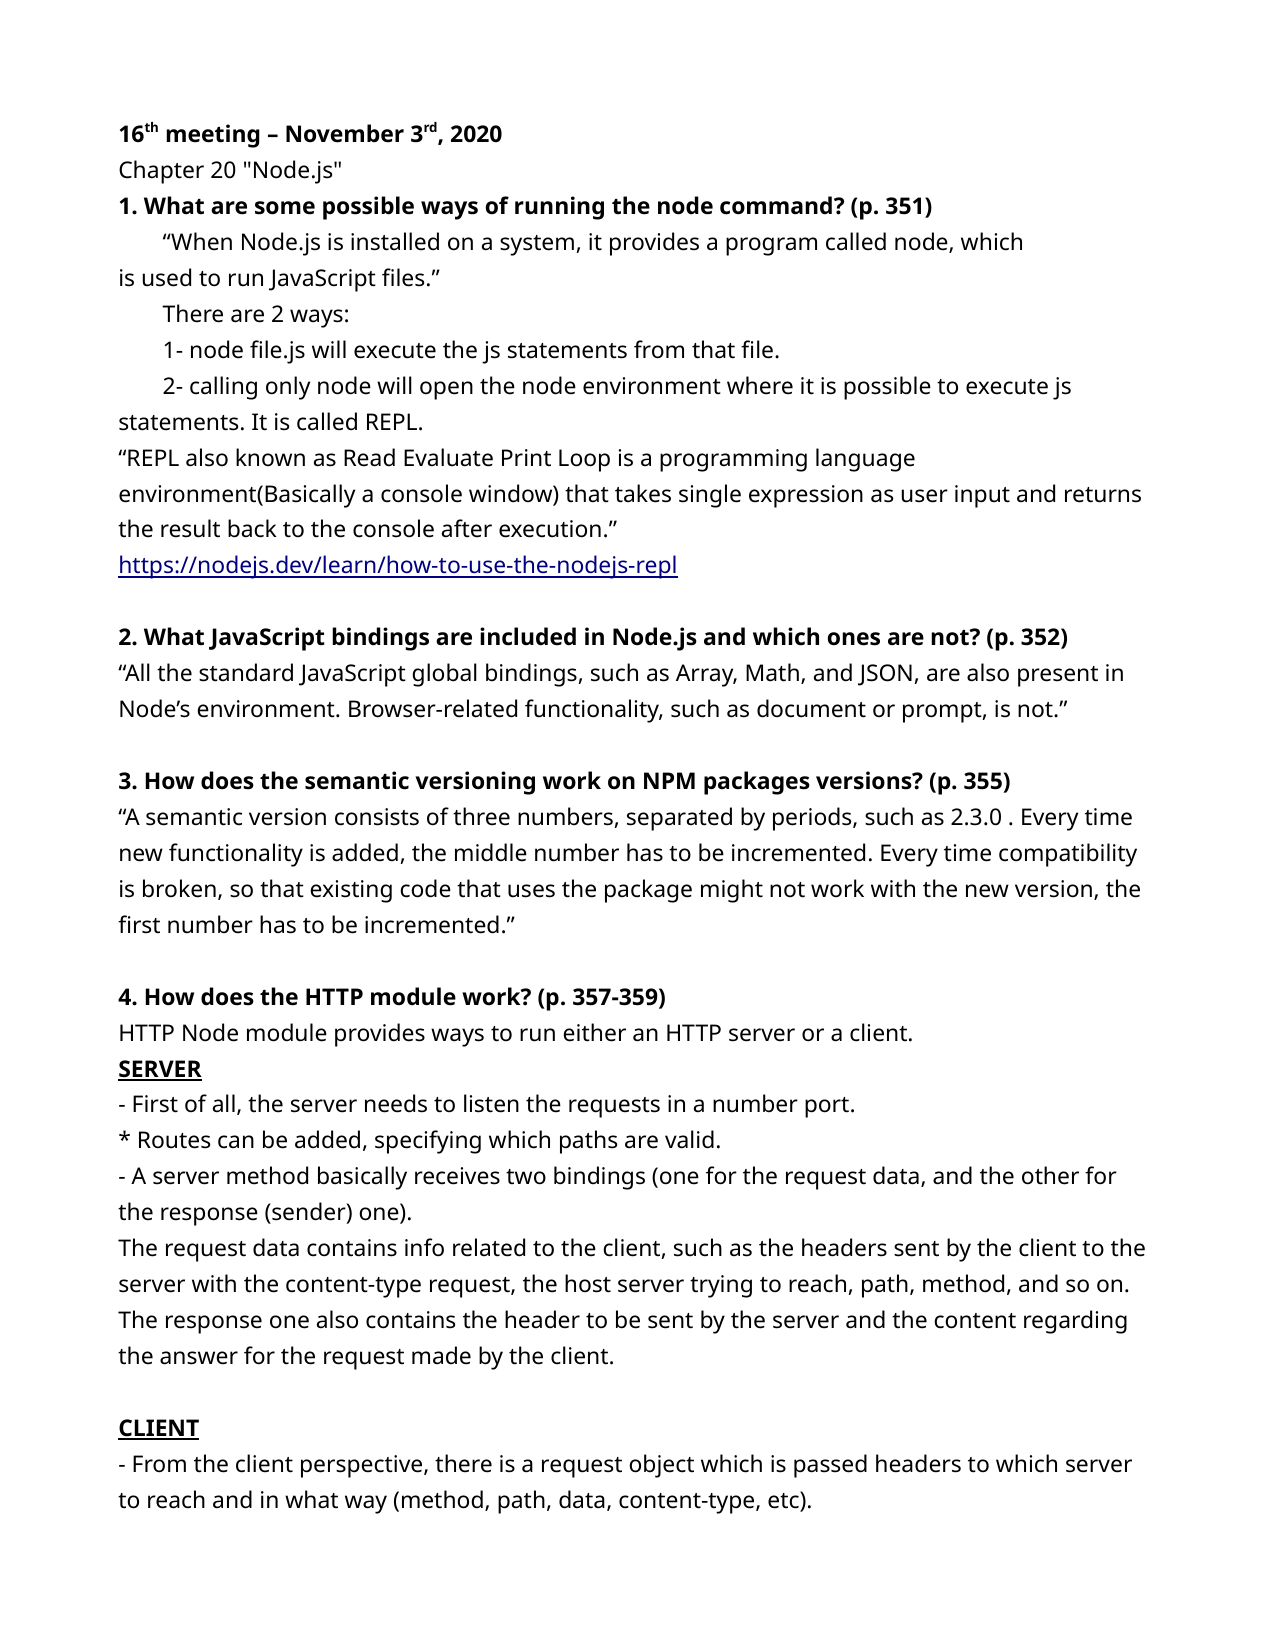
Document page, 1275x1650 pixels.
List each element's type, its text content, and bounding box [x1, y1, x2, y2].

text * Routes can be added, specifying which paths are valid. [118, 1124, 1157, 1156]
text The request data contains info related to the client, such as the headers sent by the client to the server with the content-type request, the host server trying to reach, path, method, and so on. [118, 1232, 1157, 1299]
text “REPL also known as Read Evaluate Print Loop is a programming language environment(Basically a console window) that takes single expression as user input and returns the result back to the console after execution.” [118, 442, 1157, 545]
text 1- node file.js will execute the js statements from that file. [118, 334, 1157, 365]
text - First of all, the server needs to listen the requests in a number port. [118, 1088, 1157, 1120]
text 3. How does the semantic versioning work on NPM packages versions? (p. 355) [118, 765, 1157, 796]
text 2- calling only node will open the node environment where it is possible to execute js statements. It is called REPL. [118, 370, 1157, 437]
text Chapter 20 "Node.js" [118, 154, 1157, 185]
text 1. What are some possible ways of running the node command? (p. 351) [118, 190, 1157, 221]
text SERVER [118, 1052, 1157, 1084]
text 16th meeting – November 3rd, 2020 [118, 118, 1157, 149]
text 2. What JavaScript bindings are included in Node.js and which ones are not? (p. 352) [118, 621, 1157, 652]
text “A semantic version consists of three numbers, separated by periods, such as 2.3.0 . Every time new functionality is added, the middle number has to be incremented. Every time compatibility is broken, so that existing code that uses the package might not work with the new version, the first number has to be incremented.” [118, 801, 1157, 940]
text is used to run JavaScript files.” [118, 262, 1157, 293]
text 4. How does the HTTP module work? (p. 357-359) [118, 981, 1157, 1012]
text - A server method basically receives two bindings (one for the request data, and the other for the response (sender) one). [118, 1160, 1157, 1227]
text CLIENT [118, 1412, 1157, 1443]
text The response one also contains the header to be sent by the server and the content regarding the answer for the request made by the client. [118, 1304, 1157, 1371]
text “When Node.js is installed on a system, it provides a program called node, which [118, 226, 1157, 257]
text “All the standard JavaScript global bindings, such as Array, Math, and JSON, are also present in Node’s environment. Browser-related functionality, such as document or prompt, is not.” [118, 657, 1157, 724]
text HTTP Node module provides ways to run either an HTTP server or a client. [118, 1017, 1157, 1048]
text - From the client perspective, there is a request object which is passed headers to which server to reach and in what way (method, path, data, content-type, etc). [118, 1448, 1157, 1515]
text https://nodejs.dev/learn/how-to-use-the-nodejs-repl [118, 549, 1157, 581]
text There are 2 ways: [118, 298, 1157, 329]
